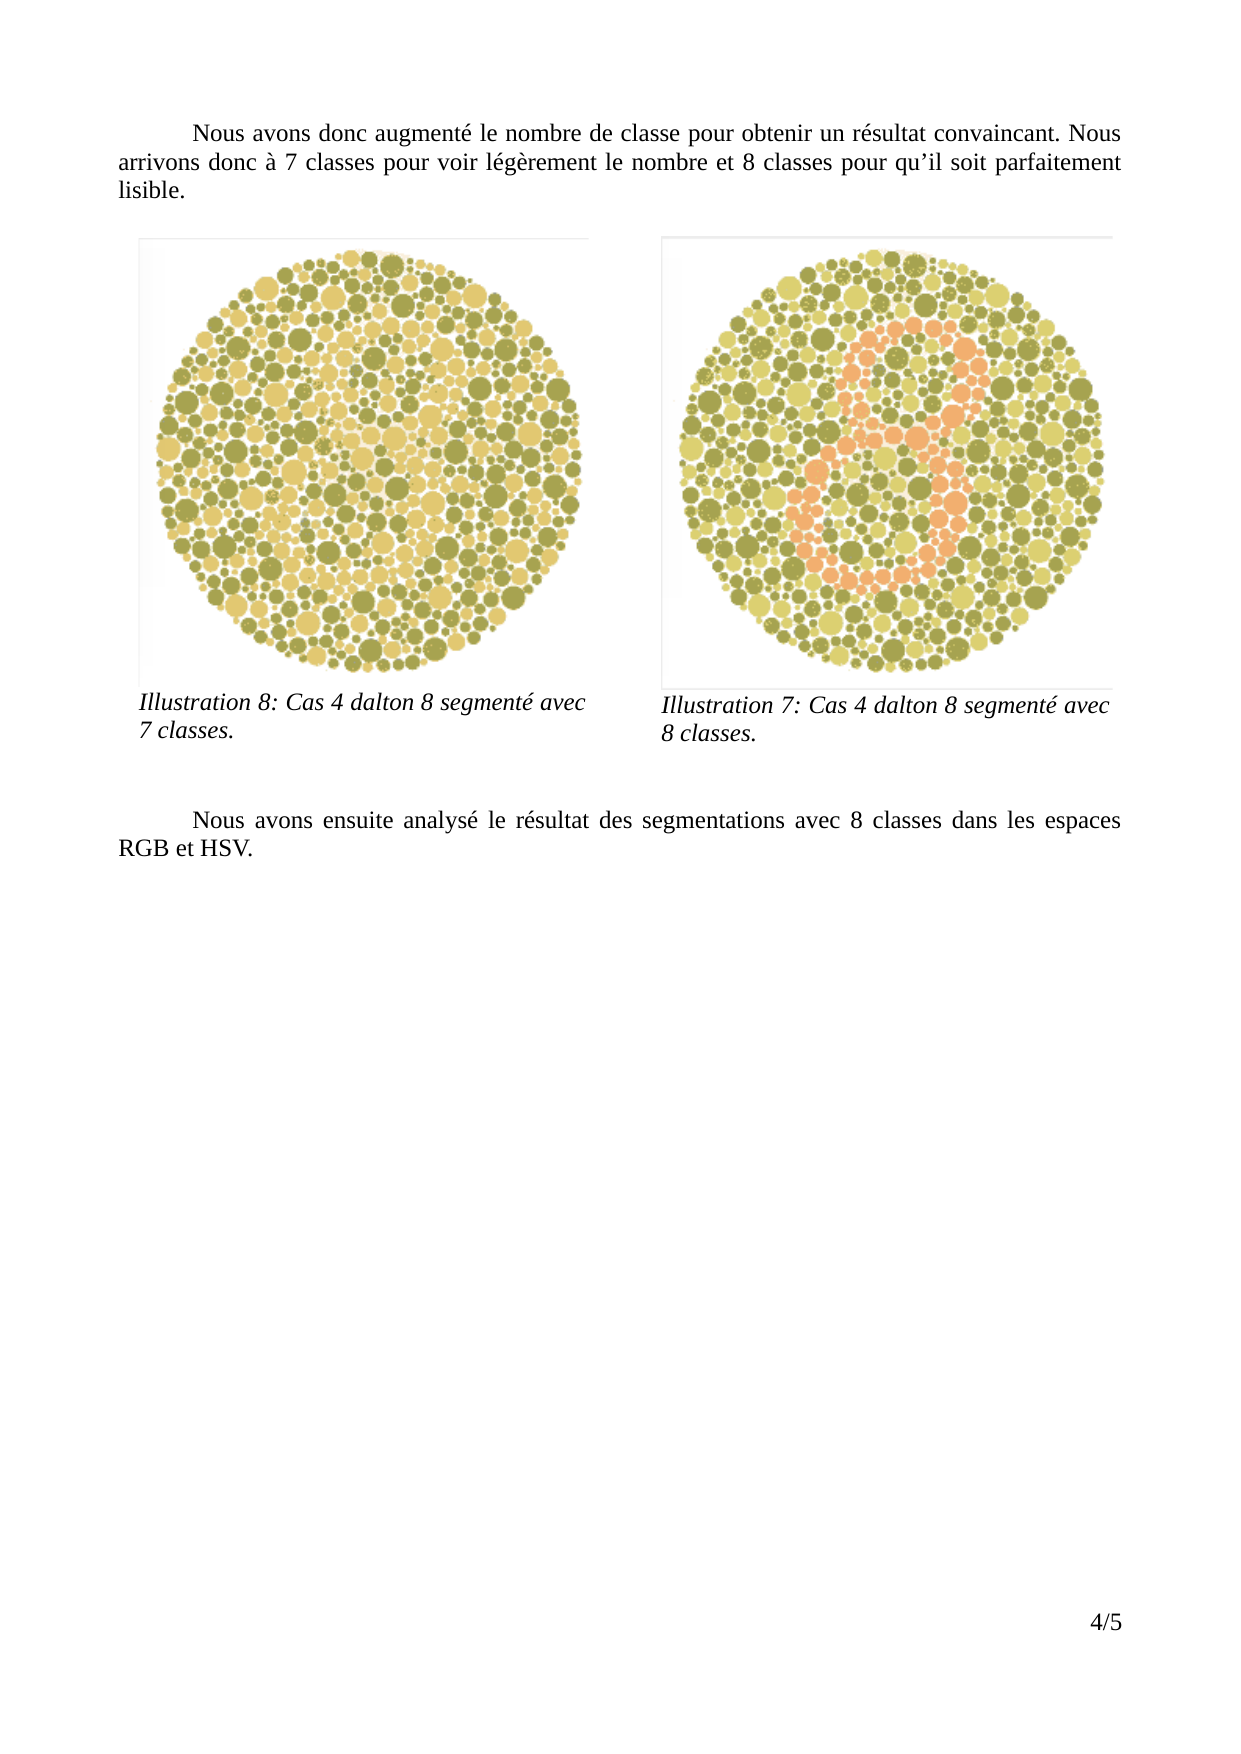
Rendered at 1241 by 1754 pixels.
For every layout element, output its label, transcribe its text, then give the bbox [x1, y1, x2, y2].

text Nous avons ensuite analysé le résultat des segmentations avec 8 classes dans les espaces RGB et HSV. [118, 805, 1122, 862]
text Nous avons donc augmenté le nombre de classe pour obtenir un résultat convaincant. Nous arrivons donc à 7 classes pour voir légèrement le nombre et 8 classes pour qu’il soit parfaitement lisible. [118, 118, 1122, 204]
picture [138, 238, 589, 687]
text Illustration 7: Cas 4 dalton 8 segmenté avec 7 classes. [138, 687, 588, 744]
picture [661, 236, 1113, 690]
text Illustration 8: Cas 4 dalton 8 segmenté avec 8 classes. [661, 690, 1113, 747]
